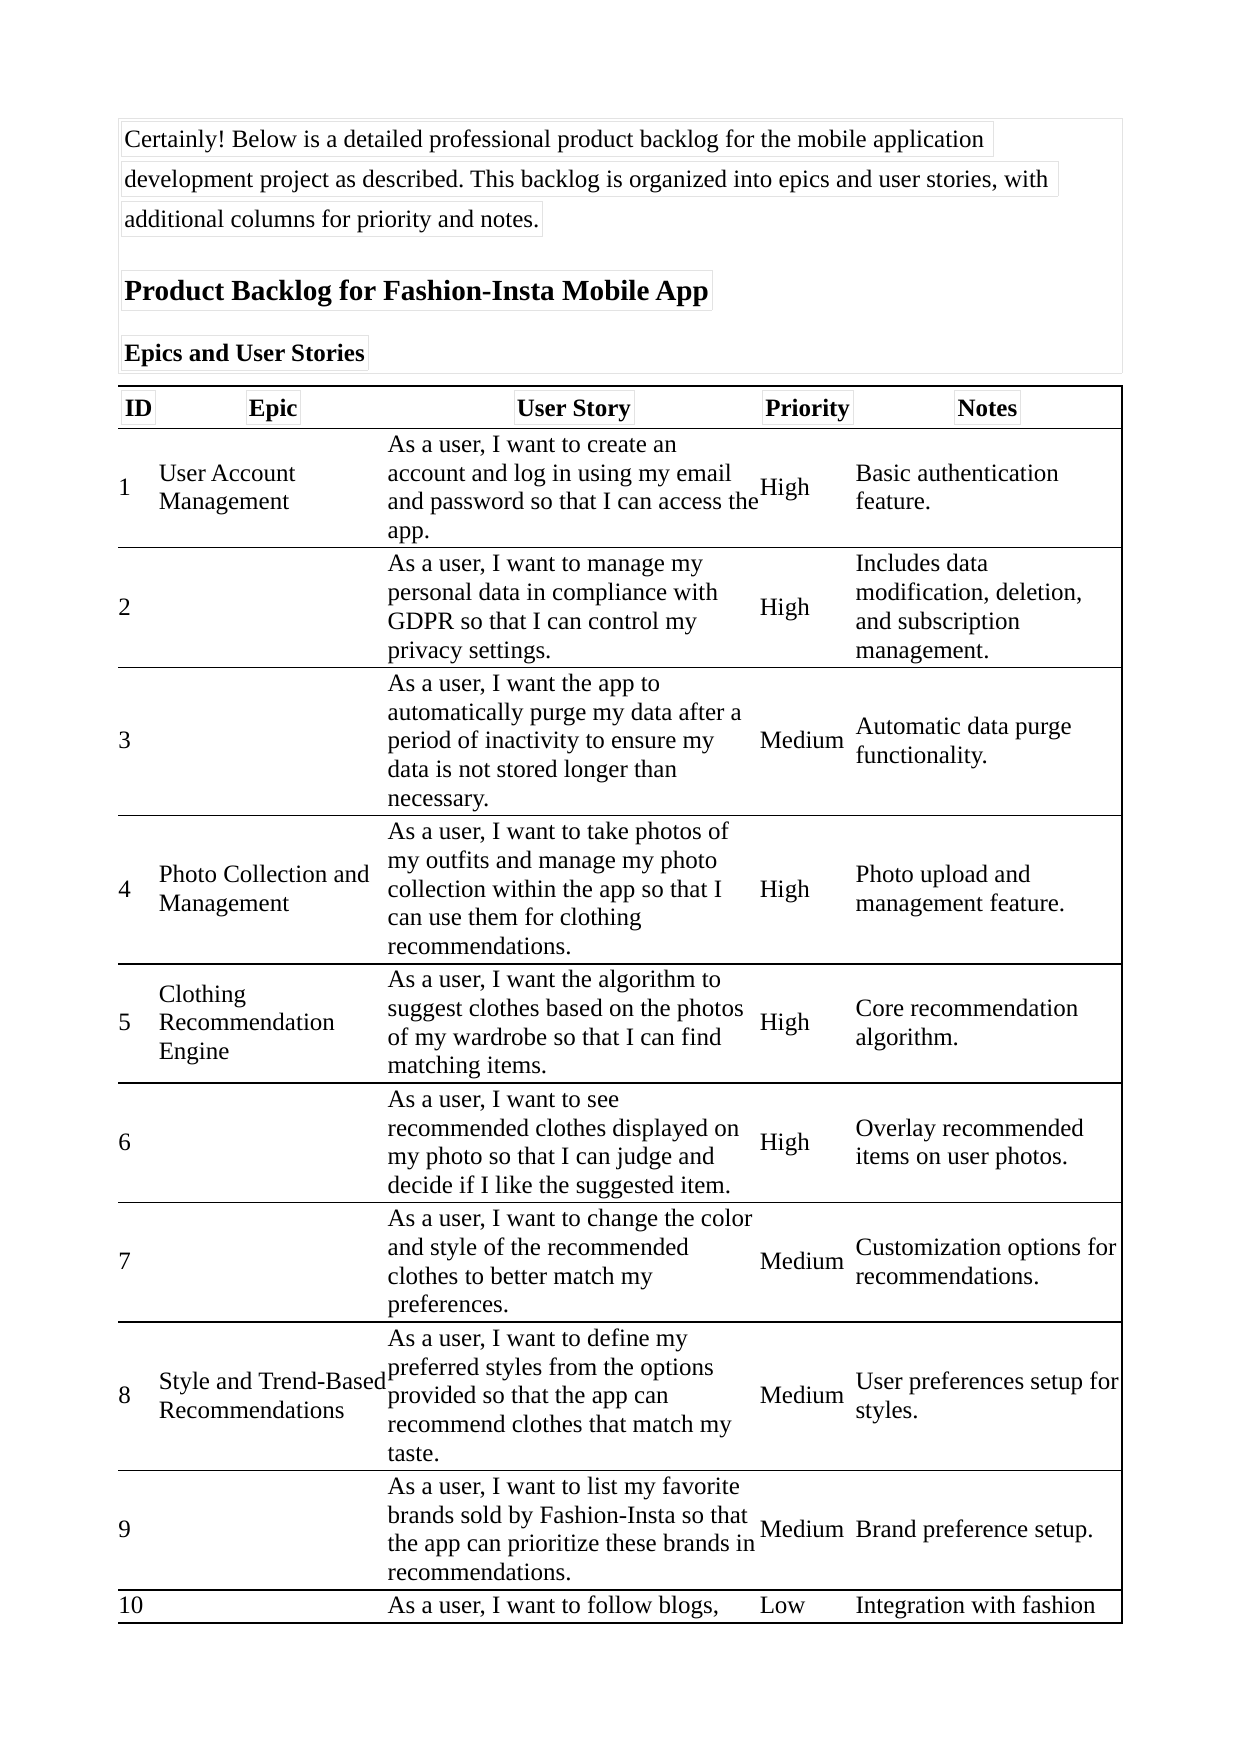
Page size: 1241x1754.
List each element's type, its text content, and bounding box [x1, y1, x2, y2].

subtitle Epics and User Stories [119, 332, 1122, 373]
table_header ID [118, 387, 158, 427]
table_cell Automatic data purge functionality. [855, 668, 1121, 814]
table_cell Includes data modification, deletion, and subscription management. [855, 548, 1121, 666]
table_cell 6 [118, 1084, 158, 1202]
table_header Priority [760, 387, 855, 427]
table_cell 3 [118, 668, 158, 814]
table_cell [159, 548, 387, 666]
table_cell As a user, I want to follow blogs, [388, 1591, 759, 1622]
table_cell User preferences setup for styles. [855, 1323, 1121, 1469]
table_cell [159, 668, 387, 814]
table_cell High [760, 816, 855, 963]
table_cell [159, 1084, 387, 1202]
table_cell Brand preference setup. [855, 1471, 1121, 1589]
table_cell 4 [118, 816, 158, 963]
table_cell Customization options for recommendations. [855, 1203, 1121, 1321]
table_cell User Account Management [159, 429, 387, 547]
table_cell High [760, 1084, 855, 1202]
table_cell Integration with fashion [855, 1591, 1121, 1622]
table_cell As a user, I want to see recommended clothes displayed on my photo so that I can judge and decide if I like the suggested item. [388, 1084, 759, 1202]
table_cell As a user, I want to take photos of my outfits and manage my photo collection within the app so that I can use them for clothing recommendations. [388, 816, 759, 963]
table_cell As a user, I want to create an account and log in using my email and password so that I can access the app. [388, 429, 759, 547]
table_cell As a user, I want the app to automatically purge my data after a period of inactivity to ensure my data is not stored longer than necessary. [388, 668, 759, 814]
table_header Notes [855, 387, 1121, 427]
text Certainly! Below is a detailed professional product backlog for the mobile application development project as described. This backlog is organized into epics and user stories, with additional columns for priority and notes. [119, 119, 1122, 236]
table_cell Core recommendation algorithm. [855, 965, 1121, 1082]
table_cell High [760, 429, 855, 547]
table_cell Medium [760, 1323, 855, 1469]
table_cell [159, 1203, 387, 1321]
table_cell High [760, 965, 855, 1082]
table_cell 7 [118, 1203, 158, 1321]
table_cell As a user, I want to list my favorite brands sold by Fashion-Insta so that the app can prioritize these brands in recommendations. [388, 1471, 759, 1589]
table_cell Photo upload and management feature. [855, 816, 1121, 963]
table_cell Medium [760, 1203, 855, 1321]
table_cell 9 [118, 1471, 158, 1589]
table_cell Basic authentication feature. [855, 429, 1121, 547]
subtitle Product Backlog for Fashion-Insta Mobile App [119, 267, 1122, 310]
table_cell As a user, I want to define my preferred styles from the options provided so that the app can recommend clothes that match my taste. [388, 1323, 759, 1469]
table_cell Photo Collection and Management [159, 816, 387, 963]
table_cell 2 [118, 548, 158, 666]
table_cell As a user, I want to manage my personal data in compliance with GDPR so that I can control my privacy settings. [388, 548, 759, 666]
table_cell Clothing Recommendation Engine [159, 965, 387, 1082]
table_cell Low [760, 1591, 855, 1622]
table_header User Story [388, 387, 759, 427]
table_cell 1 [118, 429, 158, 547]
table_cell High [760, 548, 855, 666]
table_cell As a user, I want to change the color and style of the recommended clothes to better match my preferences. [388, 1203, 759, 1321]
table_cell 5 [118, 965, 158, 1082]
table_cell 8 [118, 1323, 158, 1469]
table_cell [159, 1591, 387, 1622]
table_cell Medium [760, 1471, 855, 1589]
table_cell Medium [760, 668, 855, 814]
table_header Epic [159, 387, 387, 427]
table_cell Style and Trend-Based Recommendations [159, 1323, 387, 1469]
table_cell 10 [118, 1591, 158, 1622]
table_cell Overlay recommended items on user photos. [855, 1084, 1121, 1202]
table_cell [159, 1471, 387, 1589]
table_cell As a user, I want the algorithm to suggest clothes based on the photos of my wardrobe so that I can find matching items. [388, 965, 759, 1082]
